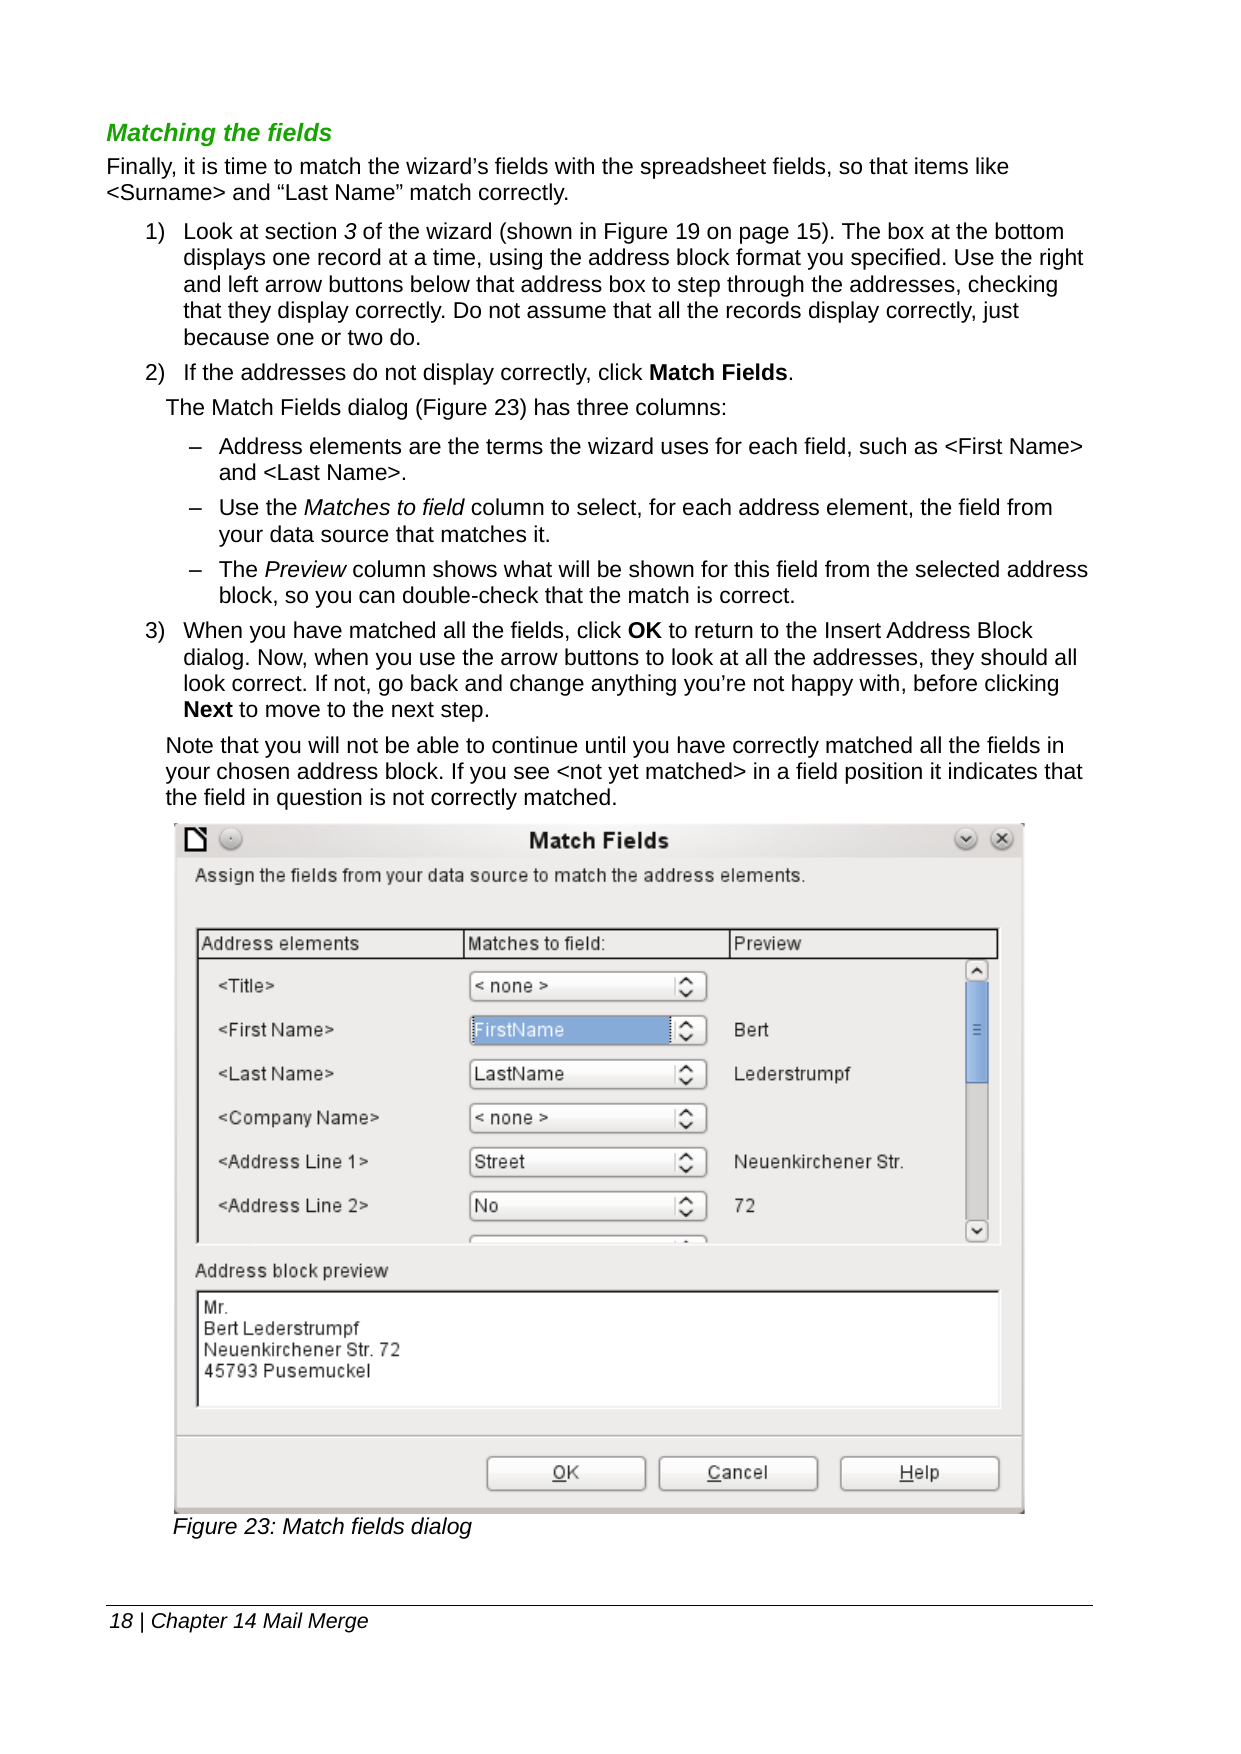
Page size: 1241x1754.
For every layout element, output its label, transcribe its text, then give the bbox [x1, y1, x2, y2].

text Note that you will not be able to continue until you have correctly matched all the fields in your chosen address block. If you see <not yet matched> in a field position it indicates that the field in question is not correctly matched. [165, 732, 1093, 811]
list The Preview column shows what will be shown for this field from the selected address block, so you can double-check that the match is correct. [189, 556, 1093, 608]
list When you have matched all the fields, click OK to return to the Insert Address Block dialog. Now, when you use the arrow buttons to look at all the addresses, they should all look correct. If not, go back and change anything you’re not happy with, before clicking Next to move to the next step. [165, 617, 1093, 723]
subtitle Matching the fields [106, 118, 1093, 147]
text Figure 23: Match fields dialog [173, 823, 1026, 1539]
picture [174, 823, 1025, 1514]
list Use the Matches to field column to select, for each address element, the field from your data source that matches it. [189, 494, 1093, 547]
list Look at section 3 of the wizard (shown in Figure 19 on page 15). The box at the bottom displays one record at a time, using the address block format you specified. Use the right and left arrow buttons below that address box to step through the addresses, checking that they display correctly. Do not assume that all the records display correctly, just because one or two do. [165, 218, 1093, 350]
text The Match Fields dialog (Figure 23) has three columns: [165, 394, 1093, 420]
list If the addresses do not display correctly, click Match Fields. [165, 359, 1093, 385]
list Address elements are the terms the wizard uses for each field, such as <First Name> and <Last Name>. [189, 433, 1093, 485]
list Finally, it is time to match the wizard’s fields with the spreadsheet fields, so that items like <Surname> and “Last Name” match correctly. [106, 153, 1093, 206]
